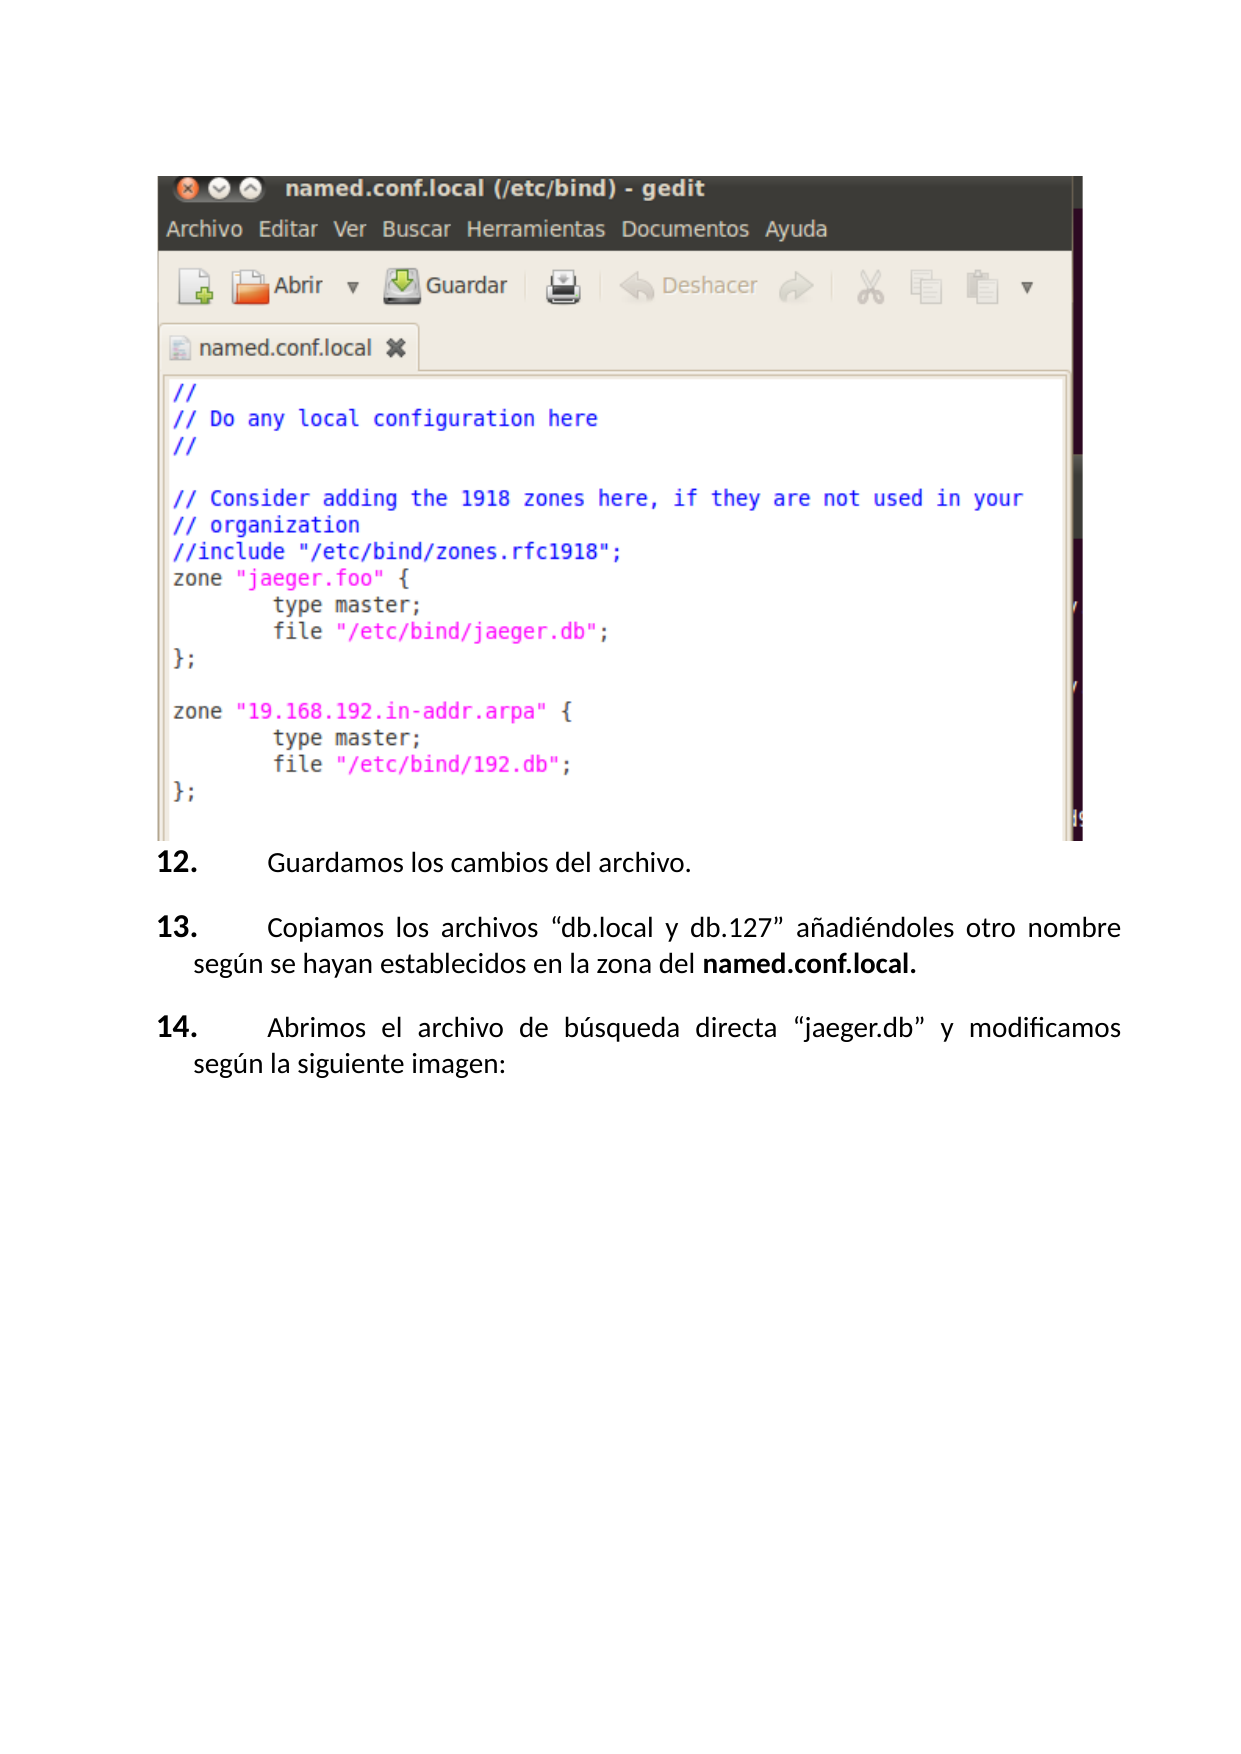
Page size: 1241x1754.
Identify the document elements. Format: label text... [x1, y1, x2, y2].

picture [157, 176, 1083, 841]
list Copiamos los archivos “db.local y db.127” añadiéndoles otro nombre según se hayan establecidos en la zona del named.conf.local. [156, 905, 1122, 981]
list Guardamos los cambios del archivo. [156, 176, 1122, 881]
list Abrimos el archivo de búsqueda directa “jaeger.db” y modificamos según la siguiente imagen: [156, 1004, 1122, 1081]
